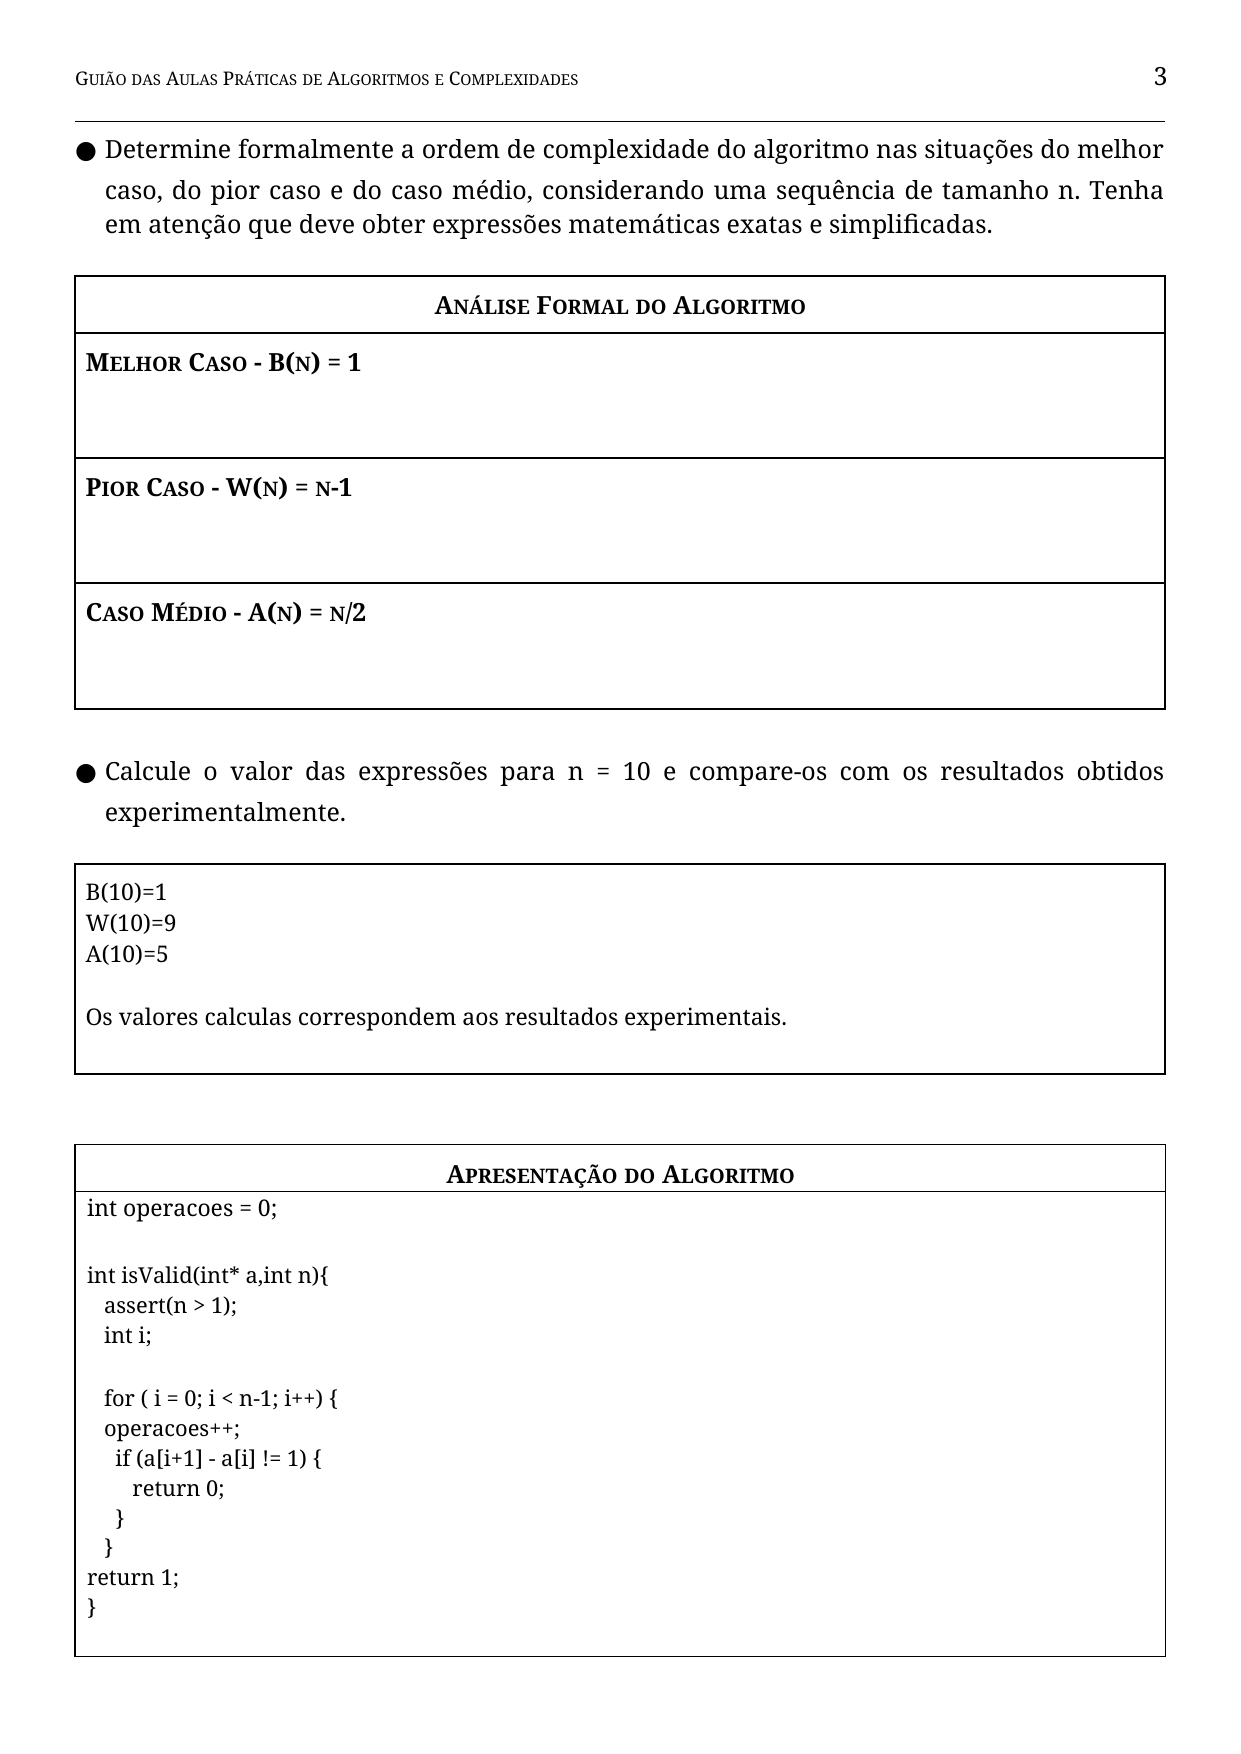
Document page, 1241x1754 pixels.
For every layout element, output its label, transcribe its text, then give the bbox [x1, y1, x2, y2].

table_cell Melhor Caso - B(n) = 1 [76, 334, 1164, 457]
table_cell Caso Médio - A(n) = n/2 [76, 584, 1164, 707]
table_cell int operacoes = 0; int isValid(int* a,int n){ assert(n > 1); int i; for ( i = 0; i < n-1; i++) { operacoes++; if (a[i+1] - a[i] != 1) { return 0; } } return 1; } [76, 1192, 1165, 1656]
list Calcule o valor das expressões para n = 10 e compare-os com os resultados obtidos experimentalmente. [75, 743, 1165, 829]
table_header Apresentação do Algoritmo [76, 1145, 1165, 1191]
list Determine formalmente a ordem de complexidade do algoritmo nas situações do melhor caso, do pior caso e do caso médio, considerando uma sequência de tamanho n. Tenha em atenção que deve obter expressões matemáticas exatas e simplificadas. [75, 122, 1165, 241]
table_header B(10)=1 W(10)=9 A(10)=5 Os valores calculas correspondem aos resultados experimentais. [76, 865, 1164, 1073]
table_header Análise Formal do Algoritmo [76, 277, 1164, 332]
table_cell Pior Caso - W(n) = n-1 [76, 459, 1164, 582]
